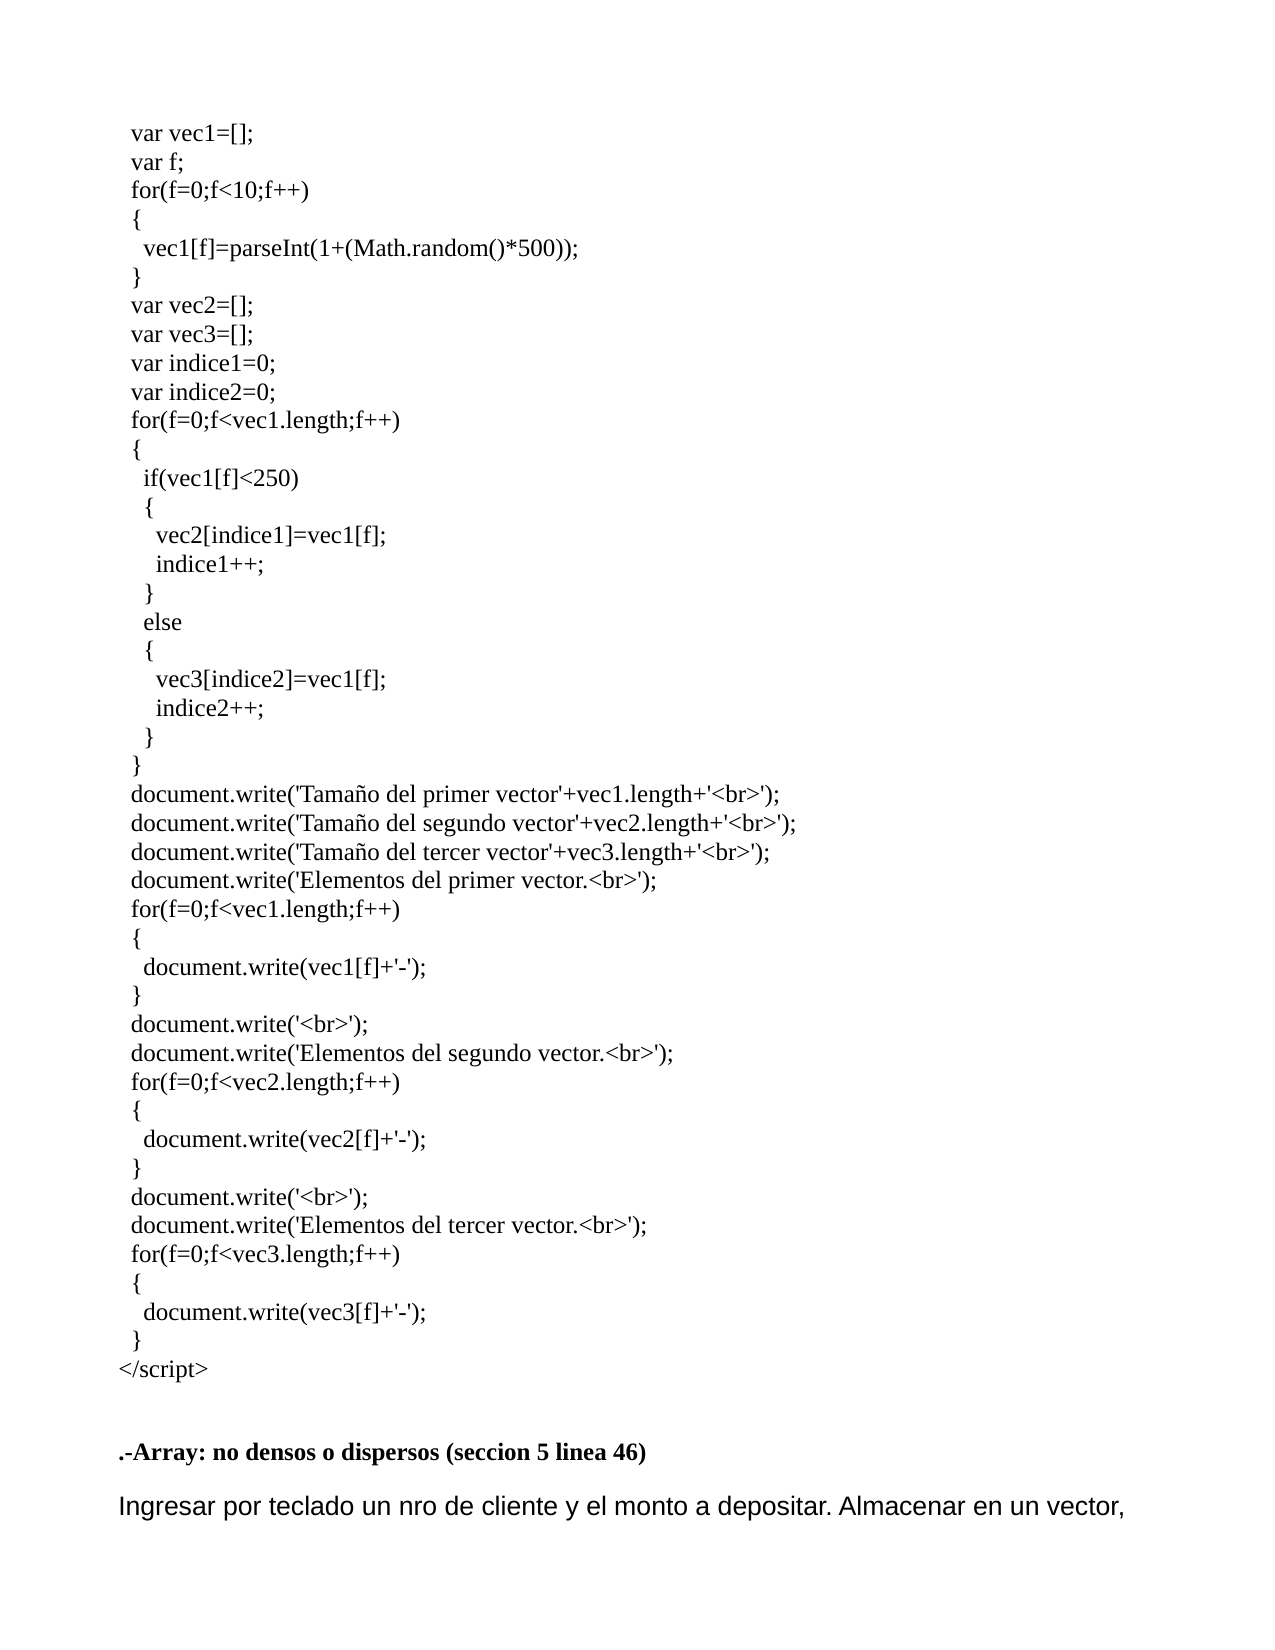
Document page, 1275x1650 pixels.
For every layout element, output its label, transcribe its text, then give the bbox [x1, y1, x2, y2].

text { [118, 434, 1157, 463]
text document.write('<br>'); [118, 1009, 1157, 1038]
text document.write('Tamaño del segundo vector'+vec2.length+'<br>'); [118, 808, 1157, 837]
text if(vec1[f]<250) [118, 463, 1157, 492]
text var indice2=0; [118, 377, 1157, 406]
text indice1++; [118, 549, 1157, 578]
text var vec2=[]; [118, 291, 1157, 319]
text var indice1=0; [118, 348, 1157, 377]
text document.write('Tamaño del tercer vector'+vec3.length+'<br>'); [118, 837, 1157, 866]
text } [118, 578, 1157, 607]
text { [118, 636, 1157, 664]
text document.write(vec2[f]+'-'); [118, 1124, 1157, 1153]
text } [118, 1326, 1157, 1354]
text </script> [118, 1354, 1157, 1383]
text else [118, 607, 1157, 636]
text vec3[indice2]=vec1[f]; [118, 664, 1157, 693]
text document.write('Elementos del primer vector.<br>'); [118, 866, 1157, 894]
text for(f=0;f<vec2.length;f++) [118, 1067, 1157, 1096]
text { [118, 1268, 1157, 1297]
text vec2[indice1]=vec1[f]; [118, 521, 1157, 549]
text var f; [118, 147, 1157, 176]
text document.write('Elementos del segundo vector.<br>'); [118, 1038, 1157, 1067]
text } [118, 262, 1157, 291]
text { [118, 1096, 1157, 1124]
text } [118, 722, 1157, 751]
text for(f=0;f<vec1.length;f++) [118, 894, 1157, 923]
text document.write('Elementos del tercer vector.<br>'); [118, 1211, 1157, 1239]
text indice2++; [118, 693, 1157, 722]
text for(f=0;f<vec3.length;f++) [118, 1239, 1157, 1268]
text .-Array: no densos o dispersos (seccion 5 linea 46) [118, 1437, 1157, 1466]
text } [118, 981, 1157, 1009]
text } [118, 751, 1157, 779]
text for(f=0;f<vec1.length;f++) [118, 406, 1157, 434]
text vec1[f]=parseInt(1+(Math.random()*500)); [118, 233, 1157, 262]
text document.write('<br>'); [118, 1182, 1157, 1211]
text } [118, 1153, 1157, 1182]
text document.write('Tamaño del primer vector'+vec1.length+'<br>'); [118, 779, 1157, 808]
text Ingresar por teclado un nro de cliente y el monto a depositar. Almacenar en un vector, [118, 1491, 1157, 1521]
text { [118, 923, 1157, 952]
text var vec3=[]; [118, 319, 1157, 348]
text for(f=0;f<10;f++) [118, 176, 1157, 204]
text document.write(vec3[f]+'-'); [118, 1297, 1157, 1326]
text document.write(vec1[f]+'-'); [118, 952, 1157, 981]
text { [118, 204, 1157, 233]
text { [118, 492, 1157, 521]
text var vec1=[]; [118, 118, 1157, 147]
